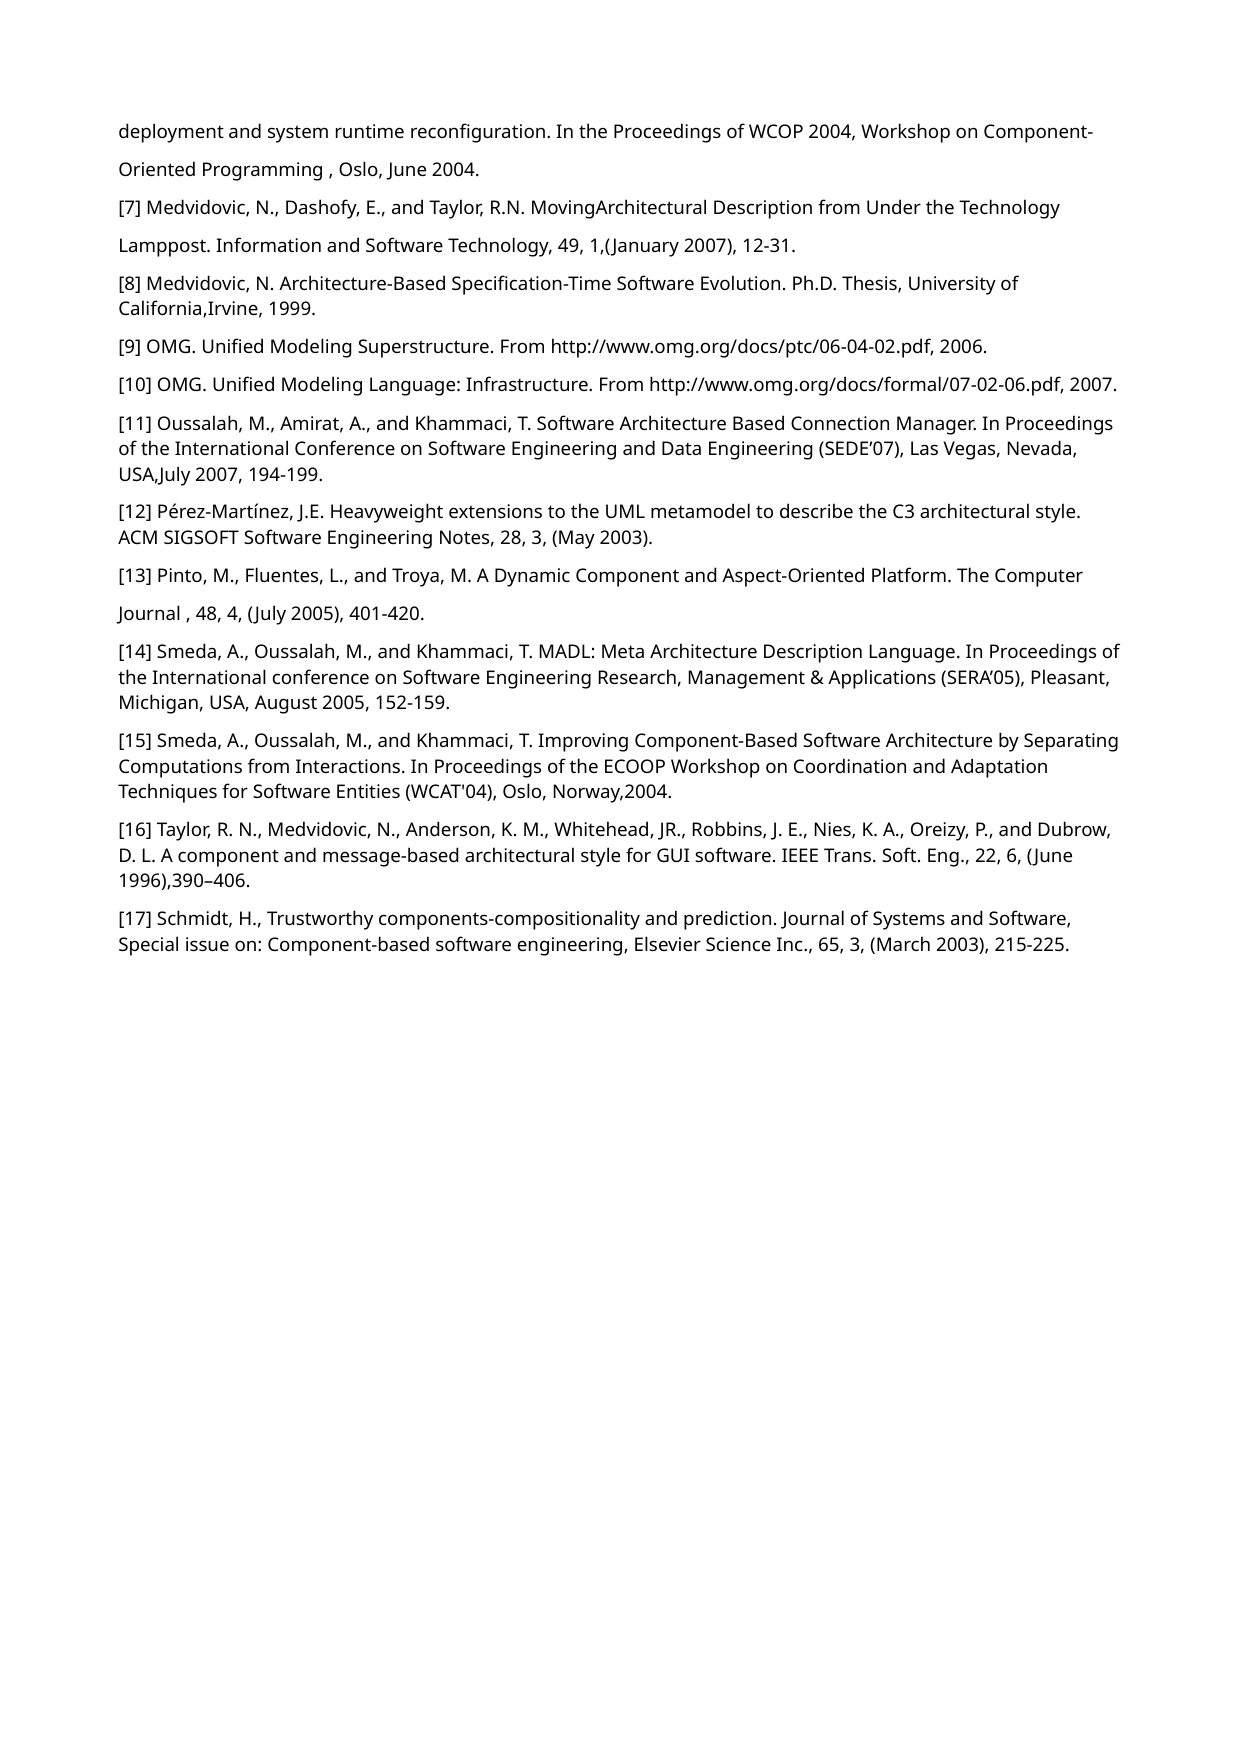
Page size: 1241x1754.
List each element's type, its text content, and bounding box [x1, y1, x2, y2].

text Lamppost. Information and Software Technology, 49, 1,(January 2007), 12-31. [118, 232, 1122, 258]
text [16] Taylor, R. N., Medvidovic, N., Anderson, K. M., Whitehead, JR., Robbins, J. E., Nies, K. A., Oreizy, P., and Dubrow, D. L. A component and message-based architectural style for GUI software. IEEE Trans. Soft. Eng., 22, 6, (June 1996),390–406. [118, 817, 1122, 893]
text [12] Pérez-Martínez, J.E. Heavyweight extensions to the UML metamodel to describe the C3 architectural style. ACM SIGSOFT Software Engineering Notes, 28, 3, (May 2003). [118, 499, 1122, 550]
text deployment and system runtime reconfiguration. In the Proceedings of WCOP 2004, Workshop on Component- [118, 118, 1122, 144]
text [13] Pinto, M., Fluentes, L., and Troya, M. A Dynamic Component and Aspect-Oriented Platform. The Computer [118, 562, 1122, 588]
text [9] OMG. Unified Modeling Superstructure. From http://www.omg.org/docs/ptc/06-04-02.pdf, 2006. [118, 334, 1122, 359]
text [11] Oussalah, M., Amirat, A., and Khammaci, T. Software Architecture Based Connection Manager. In Proceedings of the International Conference on Software Engineering and Data Engineering (SEDE’07), Las Vegas, Nevada, USA,July 2007, 194-199. [118, 410, 1122, 486]
text Oriented Programming , Oslo, June 2004. [118, 156, 1122, 182]
text [17] Schmidt, H., Trustworthy components-compositionality and prediction. Journal of Systems and Software, Special issue on: Component-based software engineering, Elsevier Science Inc., 65, 3, (March 2003), 215-225. [118, 906, 1122, 957]
text Journal , 48, 4, (July 2005), 401-420. [118, 600, 1122, 626]
text [8] Medvidovic, N. Architecture-Based Specification-Time Software Evolution. Ph.D. Thesis, University of California,Irvine, 1999. [118, 270, 1122, 321]
text [10] OMG. Unified Modeling Language: Infrastructure. From http://www.omg.org/docs/formal/07-02-06.pdf, 2007. [118, 372, 1122, 397]
text [7] Medvidovic, N., Dashofy, E., and Taylor, R.N. MovingArchitectural Description from Under the Technology [118, 194, 1122, 220]
text [15] Smeda, A., Oussalah, M., and Khammaci, T. Improving Component-Based Software Architecture by Separating Computations from Interactions. In Proceedings of the ECOOP Workshop on Coordination and Adaptation Techniques for Software Entities (WCAT'04), Oslo, Norway,2004. [118, 727, 1122, 804]
text [14] Smeda, A., Oussalah, M., and Khammaci, T. MADL: Meta Architecture Description Language. In Proceedings of the International conference on Software Engineering Research, Management & Applications (SERA’05), Pleasant, Michigan, USA, August 2005, 152-159. [118, 638, 1122, 715]
